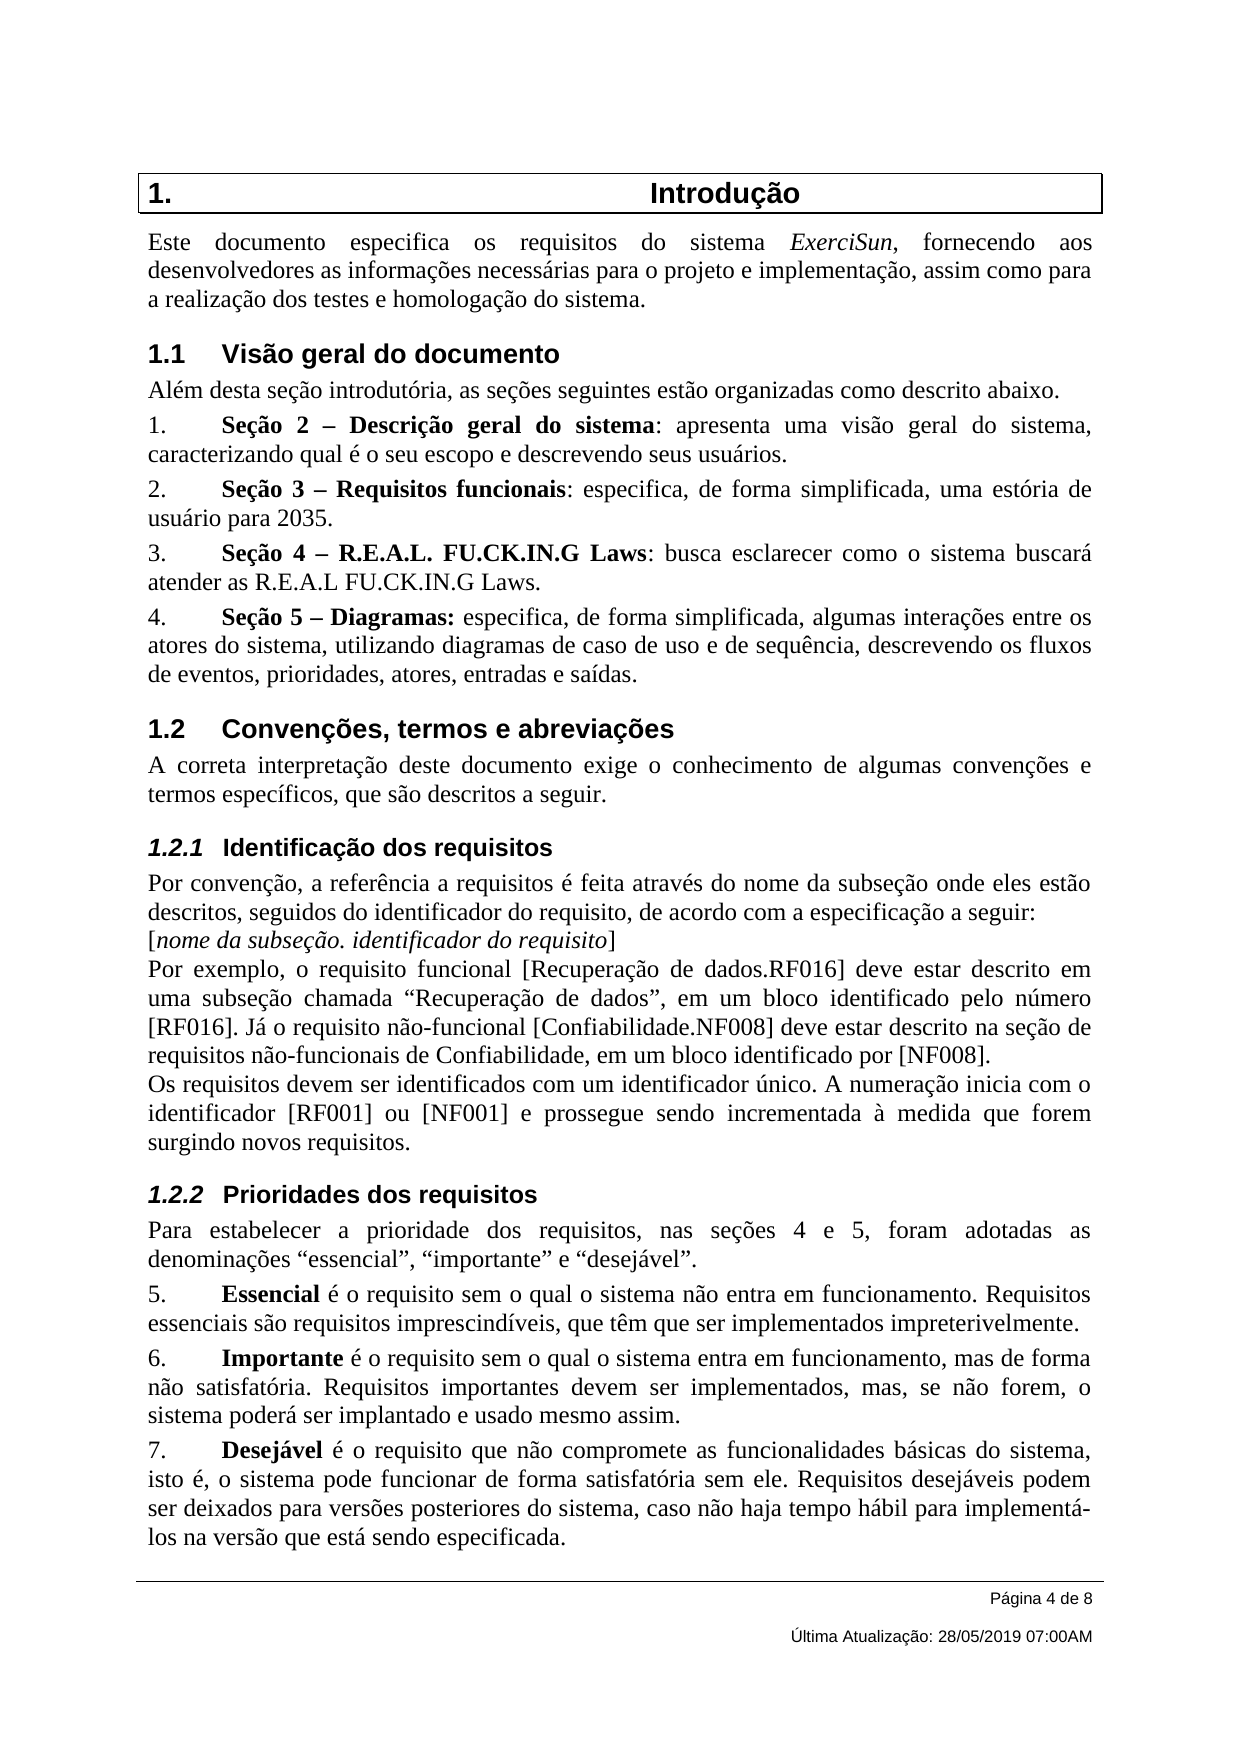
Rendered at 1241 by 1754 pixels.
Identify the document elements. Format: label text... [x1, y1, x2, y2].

subtitle Identificação dos requisitos [148, 833, 1092, 862]
list Seção 3 – Requisitos funcionais: especifica, de forma simplificada, uma estória de usuário para 2035. [148, 474, 1092, 532]
text Além desta seção introdutória, as seções seguintes estão organizadas como descrito abaixo. [148, 375, 1092, 404]
list Essencial é o requisito sem o qual o sistema não entra em funcionamento. Requisitos essenciais são requisitos imprescindíveis, que têm que ser implementados impreterivelmente. [148, 1279, 1092, 1337]
list Seção 5 – Diagramas: especifica, de forma simplificada, algumas interações entre os atores do sistema, utilizando diagramas de caso de uso e de sequência, descrevendo os fluxos de eventos, prioridades, atores, entradas e saídas. [148, 602, 1092, 688]
text Este documento especifica os requisitos do sistema ExerciSun, fornecendo aos desenvolvedores as informações necessárias para o projeto e implementação, assim como para a realização dos testes e homologação do sistema. [148, 227, 1092, 313]
list Seção 4 – R.E.A.L. FU.CK.IN.G Laws: busca esclarecer como o sistema buscará atender as R.E.A.L FU.CK.IN.G Laws. [148, 538, 1092, 595]
text A correta interpretação deste documento exige o conhecimento de algumas convenções e termos específicos, que são descritos a seguir. [148, 750, 1092, 808]
list Importante é o requisito sem o qual o sistema entra em funcionamento, mas de forma não satisfatória. Requisitos importantes devem ser implementados, mas, se não forem, o sistema poderá ser implantado e usado mesmo assim. [148, 1343, 1092, 1429]
subtitle Prioridades dos requisitos [148, 1180, 1092, 1209]
text [nome da subseção. identificador do requisito] [148, 925, 1092, 954]
text Os requisitos devem ser identificados com um identificador único. A numeração inicia com o identificador [RF001] ou [NF001] e prossegue sendo incrementada à medida que forem surgindo novos requisitos. [148, 1069, 1092, 1155]
subtitle Introdução [139, 174, 1101, 212]
subtitle Convenções, termos e abreviações [148, 713, 1092, 744]
text Por exemplo, o requisito funcional [Recuperação de dados.RF016] deve estar descrito em uma subseção chamada “Recuperação de dados”, em um bloco identificado pelo número [RF016]. Já o requisito não-funcional [Confiabilidade.NF008] deve estar descrito na seção de requisitos não-funcionais de Confiabilidade, em um bloco identificado por [NF008]. [148, 954, 1092, 1069]
text Por convenção, a referência a requisitos é feita através do nome da subseção onde eles estão descritos, seguidos do identificador do requisito, de acordo com a especificação a seguir: [148, 868, 1092, 925]
text Para estabelecer a prioridade dos requisitos, nas seções 4 e 5, foram adotadas as denominações “essencial”, “importante” e “desejável”. [148, 1215, 1092, 1273]
list Desejável é o requisito que não compromete as funcionalidades básicas do sistema, isto é, o sistema pode funcionar de forma satisfatória sem ele. Requisitos desejáveis podem ser deixados para versões posteriores do sistema, caso não haja tempo hábil para implementá-los na versão que está sendo especificada. [148, 1435, 1092, 1550]
list Seção 2 – Descrição geral do sistema: apresenta uma visão geral do sistema, caracterizando qual é o seu escopo e descrevendo seus usuários. [148, 410, 1092, 468]
subtitle Visão geral do documento [148, 338, 1092, 369]
